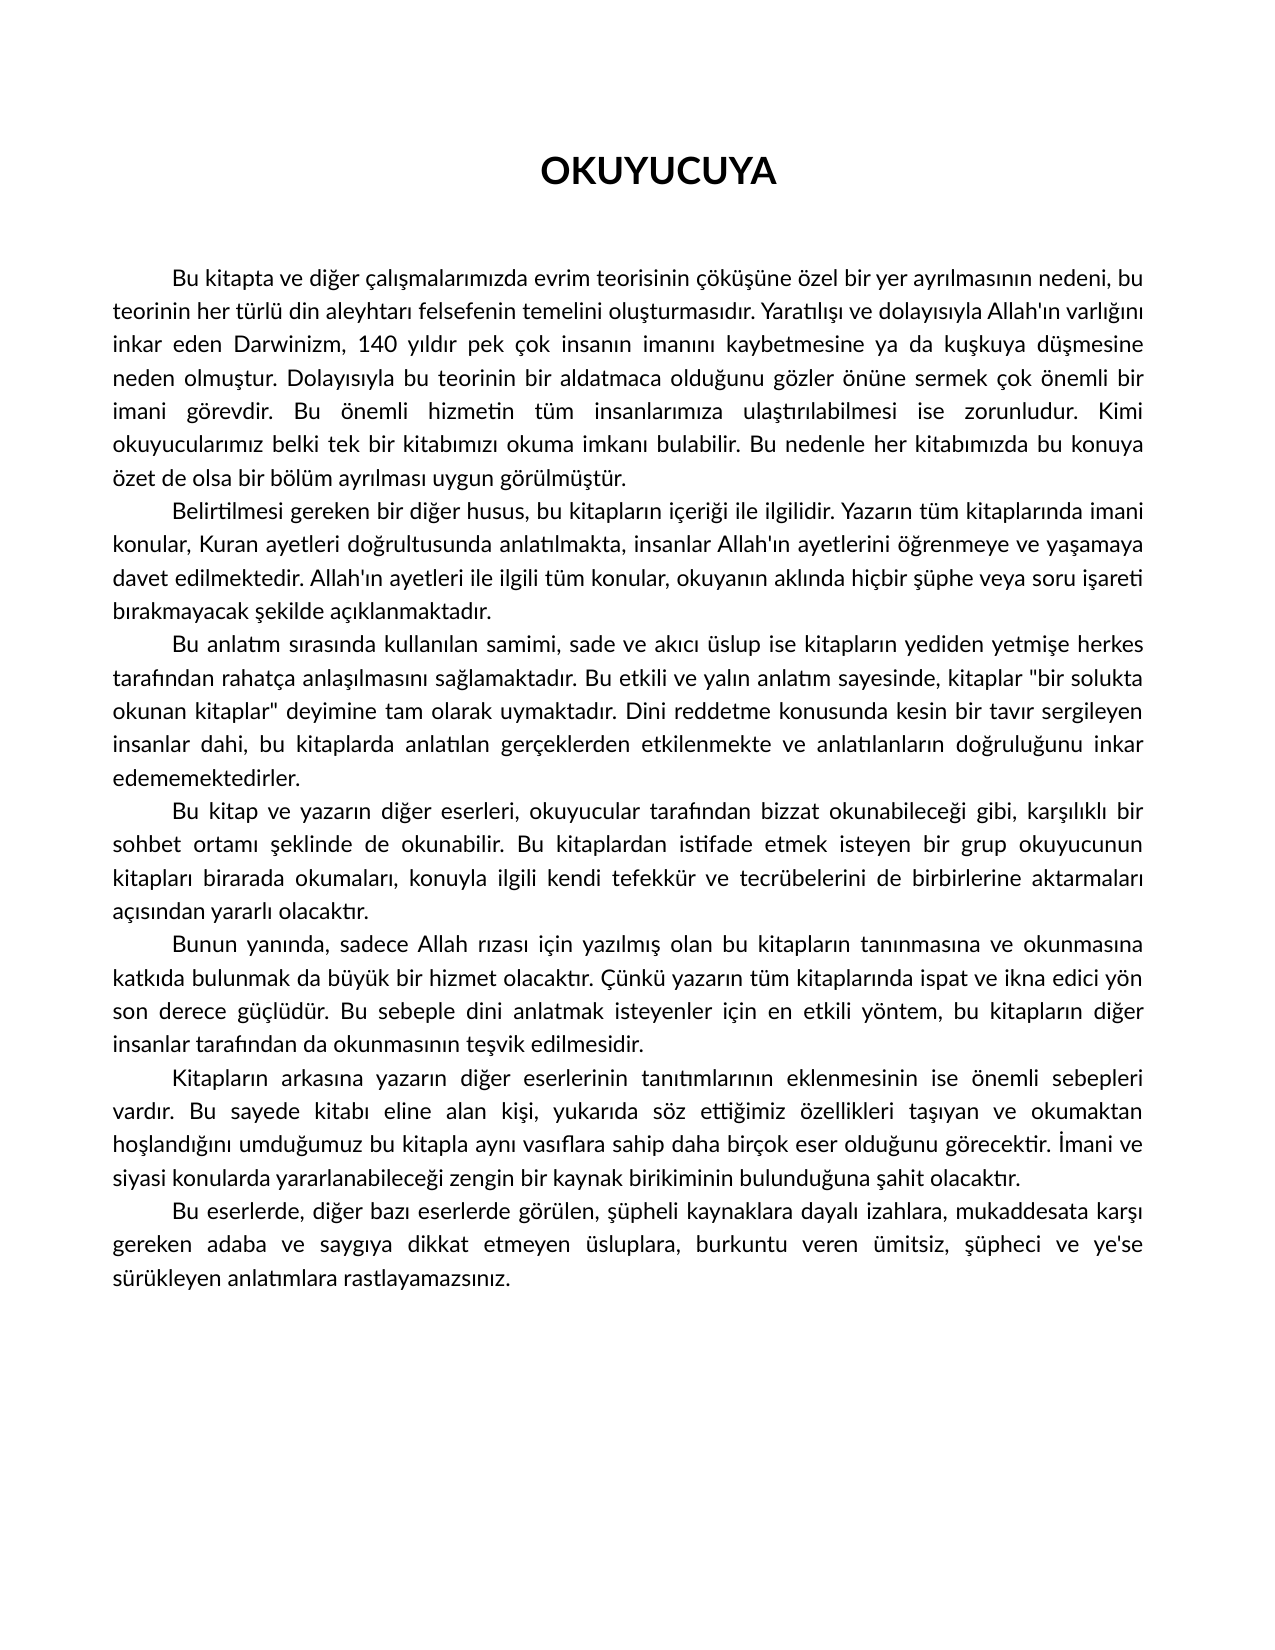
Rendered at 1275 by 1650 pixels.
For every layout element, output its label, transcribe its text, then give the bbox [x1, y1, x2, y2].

text Bu kitap ve yazarın diğer eserleri, okuyucular tarafından bizzat okunabileceği gibi, karşılıklı bir sohbet ortamı şeklinde de okunabilir. Bu kitaplardan istifade etmek isteyen bir grup okuyucunun kitapları birarada okumaları, konuyla ilgili kendi tefekkür ve tecrübelerini de birbirlerine aktarmaları açısından yararlı olacaktır. [112, 793, 1145, 926]
text Belirtilmesi gereken bir diğer husus, bu kitapların içeriği ile ilgilidir. Yazarın tüm kitaplarında imani konular, Kuran ayetleri doğrultusunda anlatılmakta, insanlar Allah'ın ayetlerini öğrenmeye ve yaşamaya davet edilmektedir. Allah'ın ayetleri ile ilgili tüm konular, okuyanın aklında hiçbir şüphe veya soru işareti bırakmayacak şekilde açıklanmaktadır. [112, 493, 1145, 626]
text OKUYUCUYA [112, 148, 1145, 193]
text Bu eserlerde, diğer bazı eserlerde görülen, şüpheli kaynaklara dayalı izahlara, mukaddesata karşı gereken adaba ve saygıya dikkat etmeyen üsluplara, burkuntu veren ümitsiz, şüpheci ve ye'se sürükleyen anlatımlara rastlayamazsınız. [112, 1193, 1145, 1293]
text Bunun yanında, sadece Allah rızası için yazılmış olan bu kitapların tanınmasına ve okunmasına katkıda bulunmak da büyük bir hizmet olacaktır. Çünkü yazarın tüm kitaplarında ispat ve ikna edici yön son derece güçlüdür. Bu sebeple dini anlatmak isteyenler için en etkili yöntem, bu kitapların diğer insanlar tarafından da okunmasının teşvik edilmesidir. [112, 926, 1145, 1059]
text Bu anlatım sırasında kullanılan samimi, sade ve akıcı üslup ise kitapların yediden yetmişe herkes tarafından rahatça anlaşılmasını sağlamaktadır. Bu etkili ve yalın anlatım sayesinde, kitaplar "bir solukta okunan kitaplar" deyimine tam olarak uymaktadır. Dini reddetme konusunda kesin bir tavır sergileyen insanlar dahi, bu kitaplarda anlatılan gerçeklerden etkilenmekte ve anlatılanların doğruluğunu inkar edememektedirler. [112, 626, 1145, 793]
text Bu kitapta ve diğer çalışmalarımızda evrim teorisinin çöküşüne özel bir yer ayrılmasının nedeni, bu teorinin her türlü din aleyhtarı felsefenin temelini oluşturmasıdır. Yaratılışı ve dolayısıyla Allah'ın varlığını inkar eden Darwinizm, 140 yıldır pek çok insanın imanını kaybetmesine ya da kuşkuya düşmesine neden olmuştur. Dolayısıyla bu teorinin bir aldatmaca olduğunu gözler önüne sermek çok önemli bir imani görevdir. Bu önemli hizmetin tüm insanlarımıza ulaştırılabilmesi ise zorunludur. Kimi okuyucularımız belki tek bir kitabımızı okuma imkanı bulabilir. Bu nedenle her kitabımızda bu konuya özet de olsa bir bölüm ayrılması uygun görülmüştür. [112, 259, 1145, 493]
text Kitapların arkasına yazarın diğer eserlerinin tanıtımlarının eklenmesinin ise önemli sebepleri vardır. Bu sayede kitabı eline alan kişi, yukarıda söz ettiğimiz özellikleri taşıyan ve okumaktan hoşlandığını umduğumuz bu kitapla aynı vasıflara sahip daha birçok eser olduğunu görecektir. İmani ve siyasi konularda yararlanabileceği zengin bir kaynak birikiminin bulunduğuna şahit olacaktır. [112, 1059, 1145, 1193]
